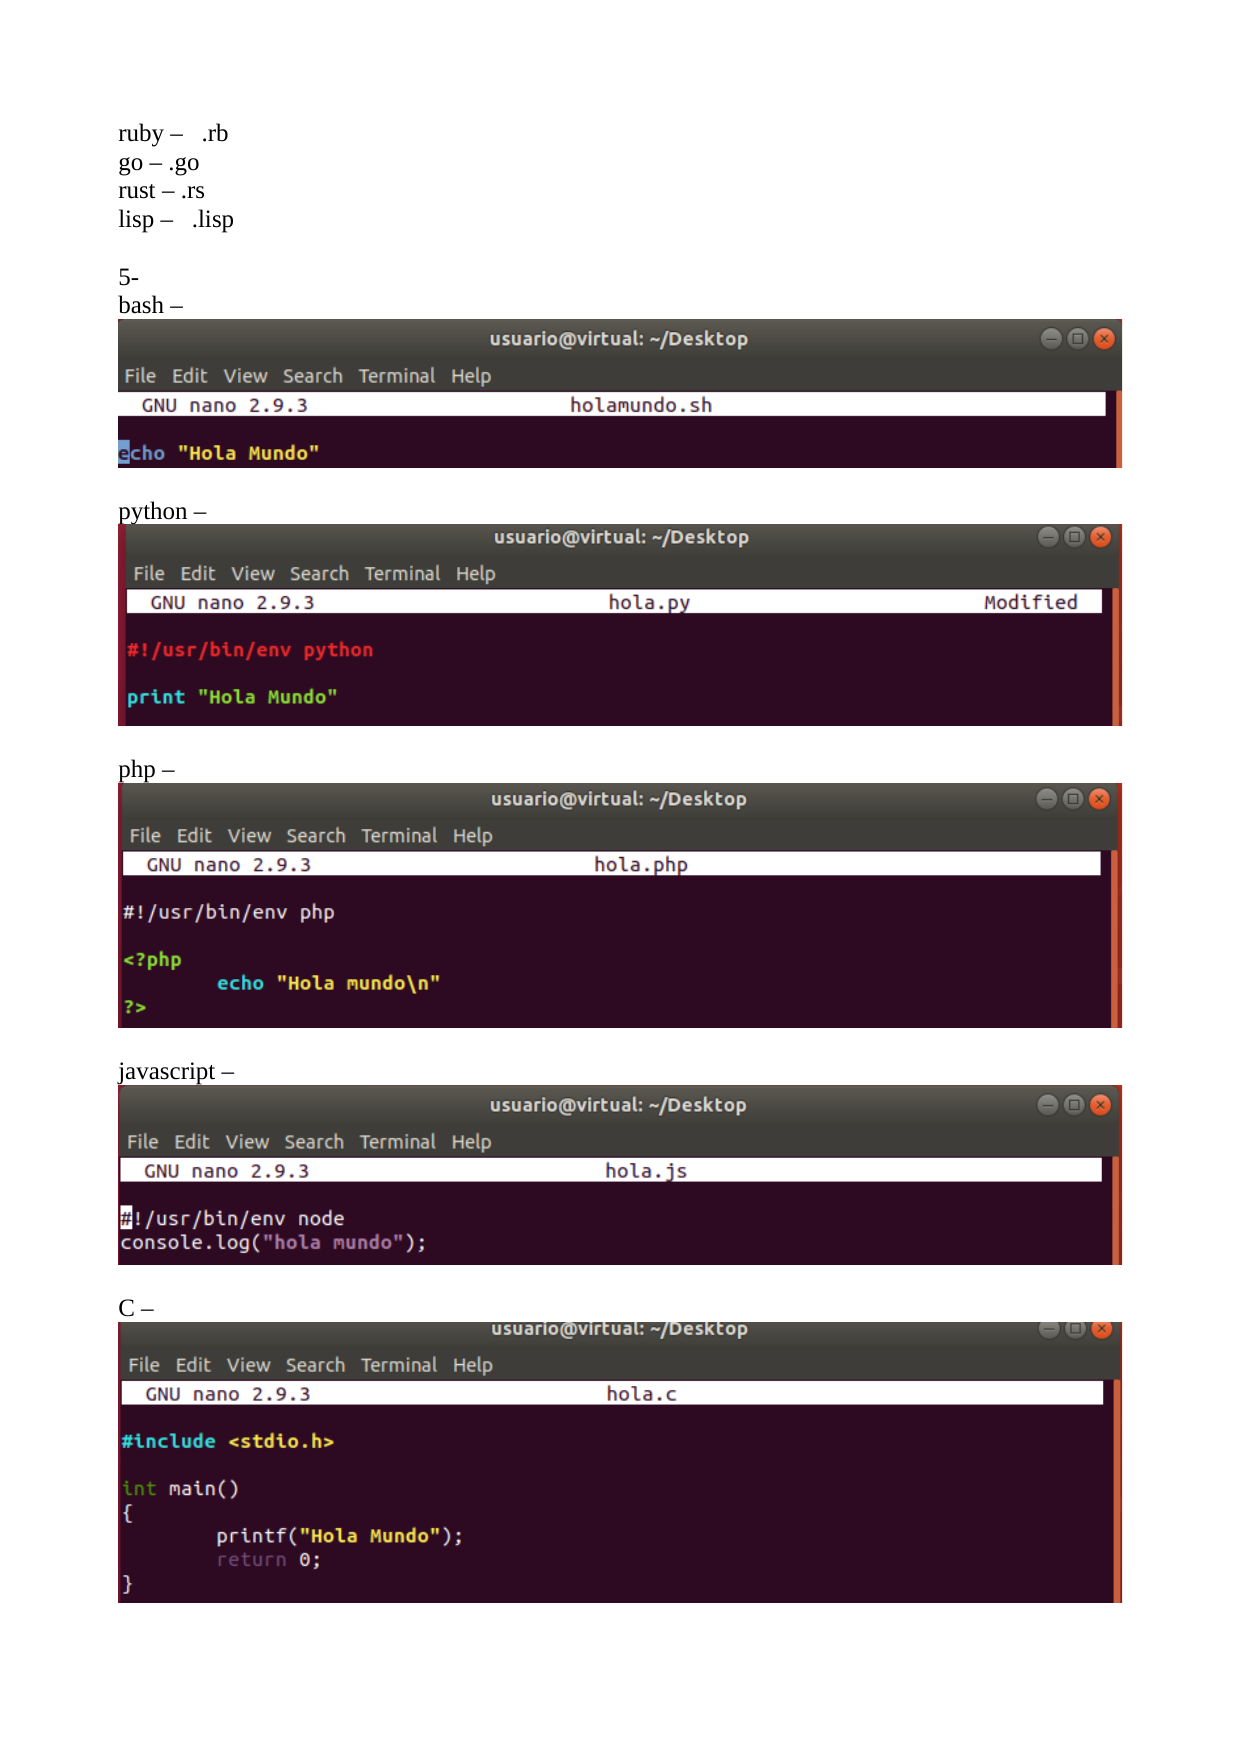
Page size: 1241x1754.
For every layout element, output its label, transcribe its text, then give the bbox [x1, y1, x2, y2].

text rust – .rs [118, 176, 1122, 204]
text C – [118, 1293, 1122, 1322]
text python – [118, 496, 1122, 524]
text go – .go [118, 147, 1122, 176]
text bash – [118, 291, 1122, 319]
picture [118, 783, 1123, 1028]
picture [118, 319, 1123, 468]
text 5- [118, 262, 1122, 291]
picture [118, 1322, 1123, 1603]
picture [118, 1085, 1123, 1265]
picture [118, 524, 1123, 726]
text lisp – .lisp [118, 204, 1122, 233]
text javascript – [118, 1056, 1122, 1085]
text ruby – .rb [118, 118, 1122, 147]
text php – [118, 754, 1122, 783]
